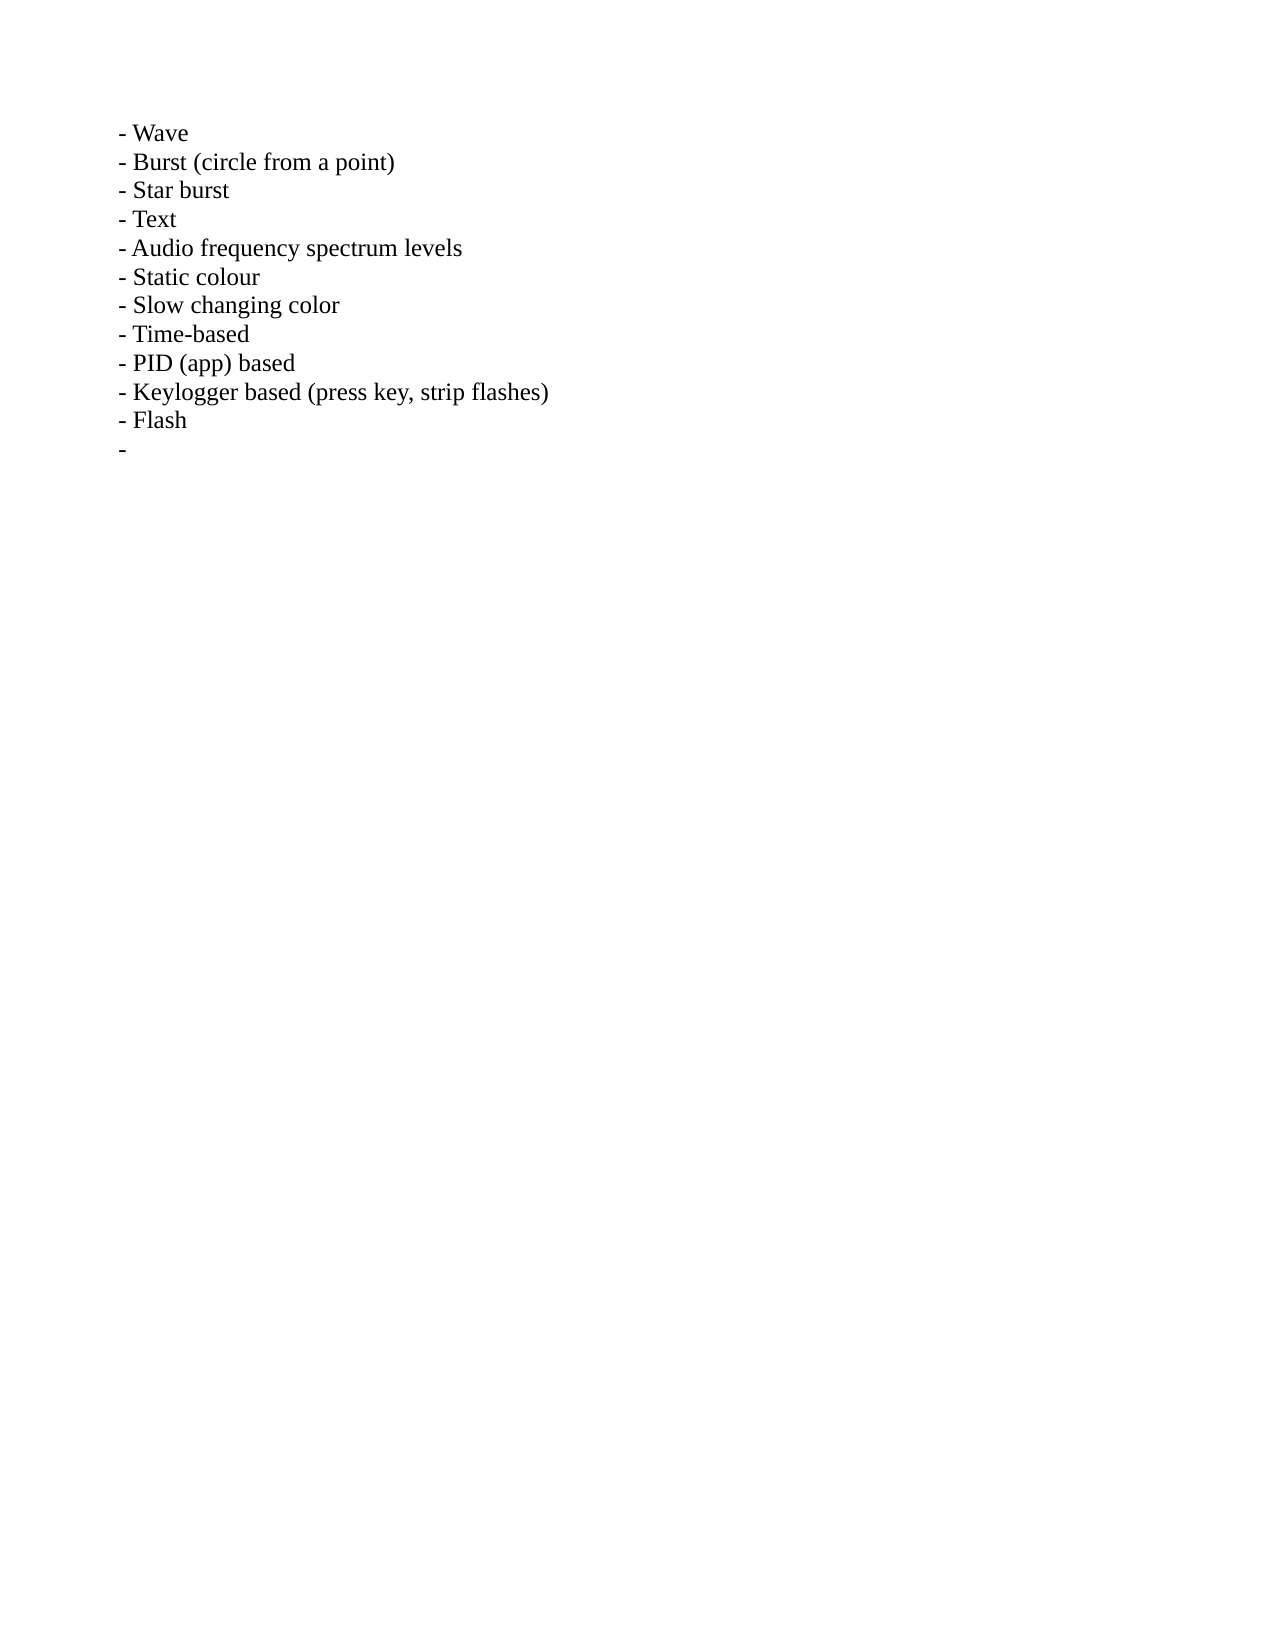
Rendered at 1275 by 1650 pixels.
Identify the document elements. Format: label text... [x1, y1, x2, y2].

text - [118, 434, 1157, 463]
text - PID (app) based [118, 348, 1157, 377]
text - Time-based [118, 319, 1157, 348]
text - Burst (circle from a point) [118, 147, 1157, 176]
text - Slow changing color [118, 291, 1157, 319]
text - Audio frequency spectrum levels [118, 233, 1157, 262]
text - Static colour [118, 262, 1157, 291]
text - Flash [118, 406, 1157, 434]
text - Text [118, 204, 1157, 233]
text - Star burst [118, 176, 1157, 204]
text - Keylogger based (press key, strip flashes) [118, 377, 1157, 406]
text - Wave [118, 118, 1157, 147]
